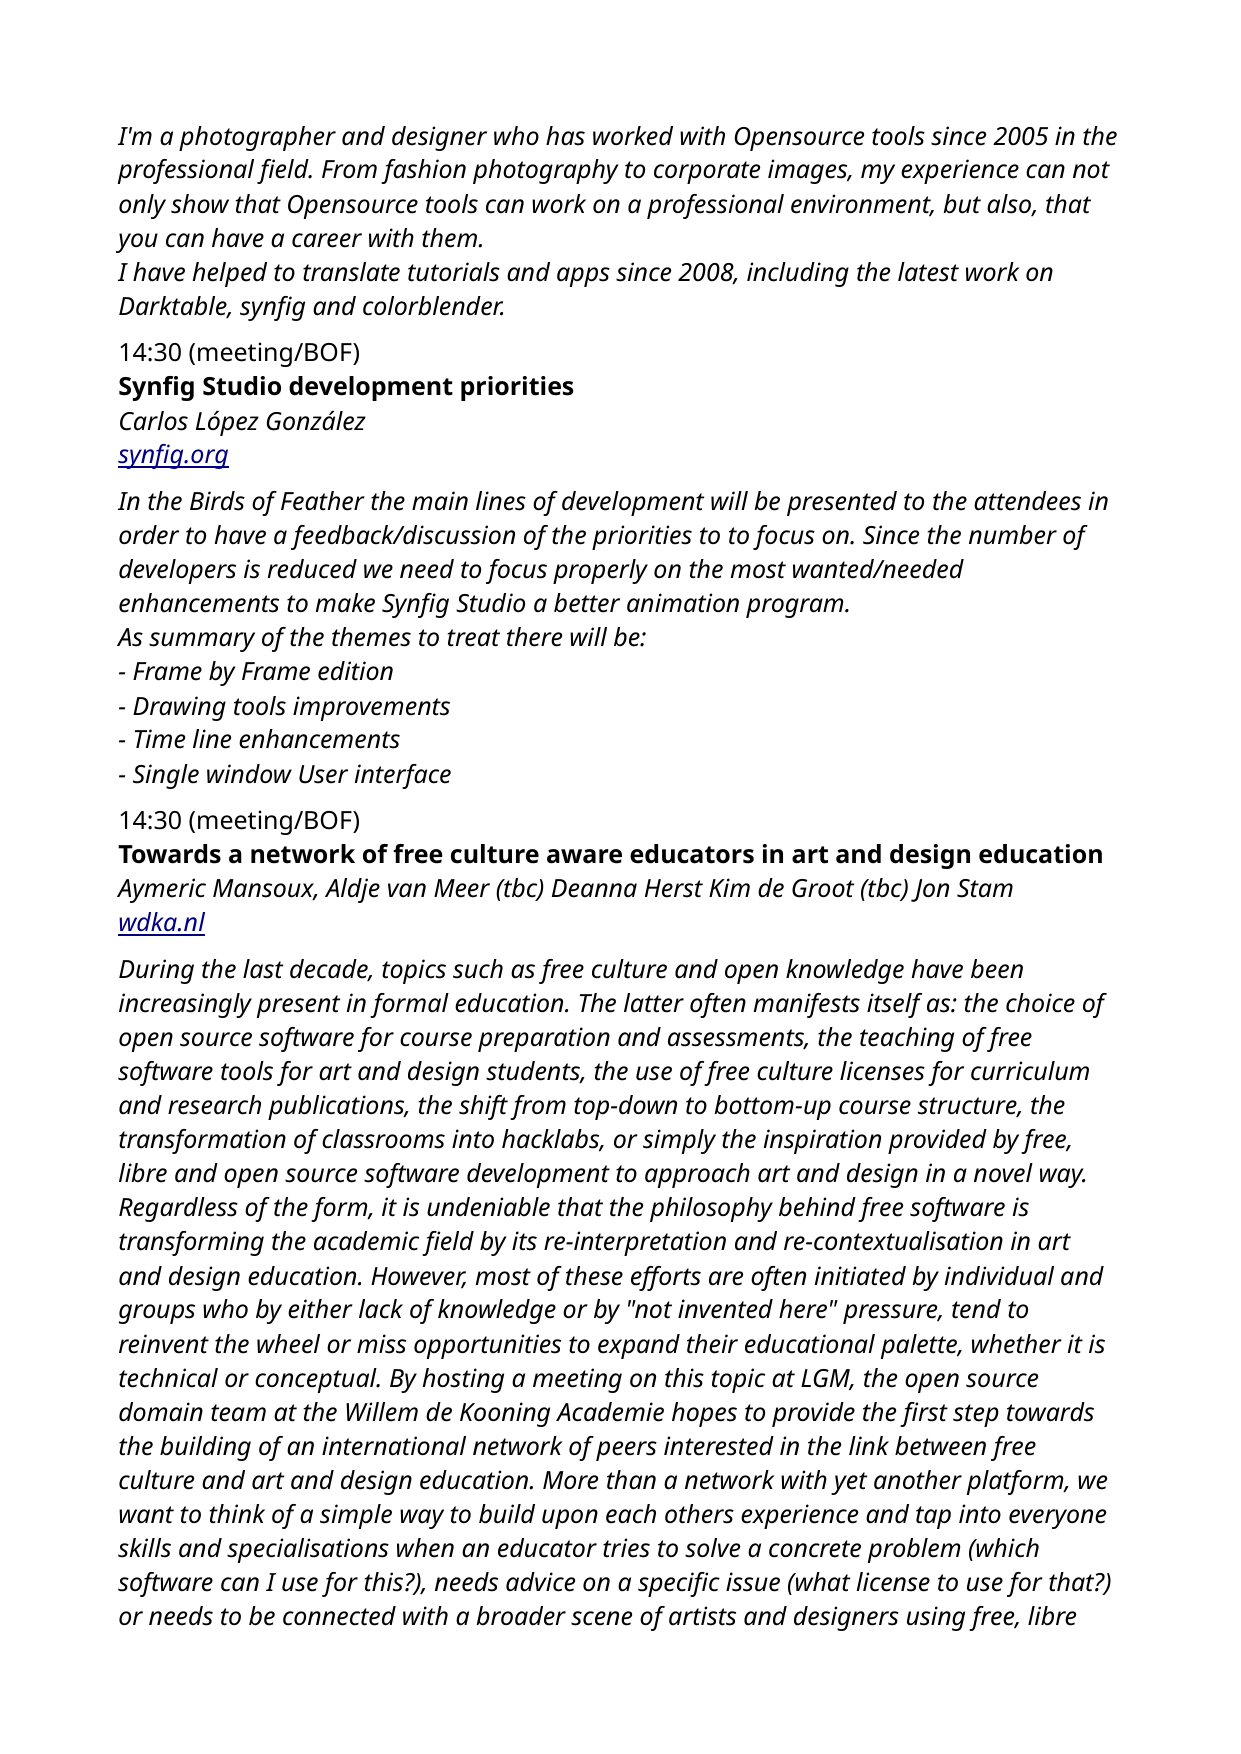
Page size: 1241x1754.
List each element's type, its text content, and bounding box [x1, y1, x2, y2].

text 14:30 (meeting/BOF) Synfig Studio development priorities Carlos López González synfig.org [118, 335, 1122, 471]
text 14:30 (meeting/BOF) Towards a network of free culture aware educators in art and design education Aymeric Mansoux, Aldje van Meer (tbc) Deanna Herst Kim de Groot (tbc) Jon Stam wdka.nl [118, 803, 1122, 939]
text In the Birds of Feather the main lines of development will be presented to the attendees in order to have a feedback/discussion of the priorities to to focus on. Since the number of developers is reduced we need to focus properly on the most wanted/needed enhancements to make Synfig Studio a better animation program. As summary of the themes to treat there will be: - Frame by Frame edition - Drawing tools improvements - Time line enhancements - Single window User interface [118, 484, 1122, 790]
text I'm a photographer and designer who has worked with Opensource tools since 2005 in the professional field. From fashion photography to corporate images, my experience can not only show that Opensource tools can work on a professional environment, but also, that you can have a career with them. I have helped to translate tutorials and apps since 2008, including the latest work on Darktable, synfig and colorblender. [118, 118, 1122, 322]
text During the last decade, topics such as free culture and open knowledge have been increasingly present in formal education. The latter often manifests itself as: the choice of open source software for course preparation and assessments, the teaching of free software tools for art and design students, the use of free culture licenses for curriculum and research publications, the shift from top-down to bottom-up course structure, the transformation of classrooms into hacklabs, or simply the inspiration provided by free, libre and open source software development to approach art and design in a novel way. Regardless of the form, it is undeniable that the philosophy behind free software is transforming the academic field by its re-interpretation and re-contextualisation in art and design education. However, most of these efforts are often initiated by individual and groups who by either lack of knowledge or by "not invented here" pressure, tend to reinvent the wheel or miss opportunities to expand their educational palette, whether it is technical or conceptual. By hosting a meeting on this topic at LGM, the open source domain team at the Willem de Kooning Academie hopes to provide the first step towards the building of an international network of peers interested in the link between free culture and art and design education. More than a network with yet another platform, we want to think of a simple way to build upon each others experience and tap into everyone skills and specialisations when an educator tries to solve a concrete problem (which software can I use for this?), needs advice on a specific issue (what license to use for that?) or needs to be connected with a broader scene of artists and designers using free, libre [118, 952, 1122, 1633]
